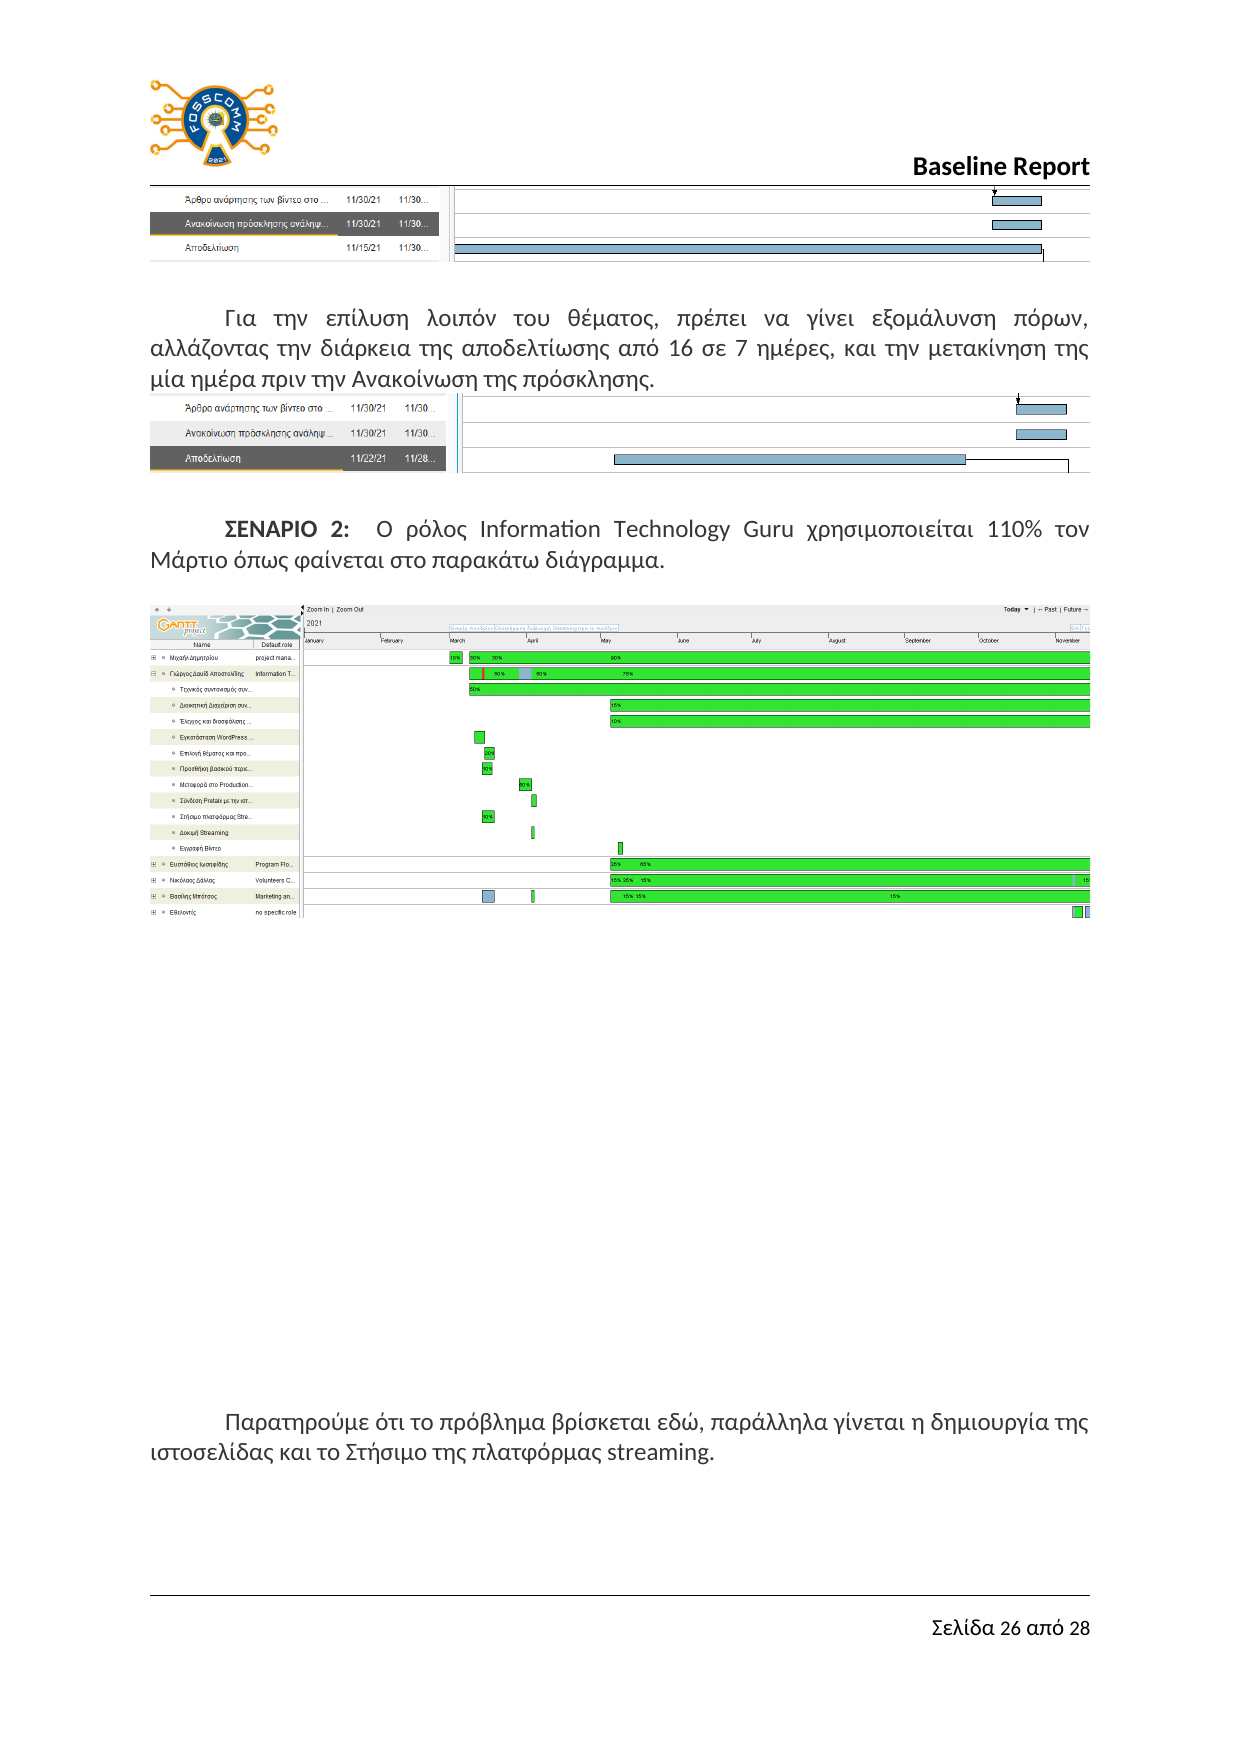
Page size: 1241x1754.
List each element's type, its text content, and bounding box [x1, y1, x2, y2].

picture [150, 393, 456, 473]
picture [150, 605, 1091, 918]
text ΣΕΝΆΡΙΟ 2: Ο ρόλος Information Technology Guru χρησιμοποιείται 110% τον Μάρτιο όπως φαίνεται στο παρακάτω διάγραμμα. [150, 513, 1090, 574]
text Για την επίλυση λοιπόν του θέματος, πρέπει να γίνει εξομάλυνση πόρων, αλλάζοντας την διάρκεια της αποδελτίωσης από 16 σε 7 ημέρες, και την μετακίνηση της μία ημέρα πριν την Ανακοίνωση της πρόσκλησης. [150, 302, 1090, 393]
text Παρατηρούμε ότι το πρόβλημα βρίσκεται εδώ, παράλληλα γίνεται η δημιουργία της ιστοσελίδας και το Στήσιμο της πλατφόρμας streaming. [150, 1406, 1090, 1467]
picture [150, 73, 278, 176]
picture [150, 186, 1091, 262]
picture [459, 393, 1091, 473]
